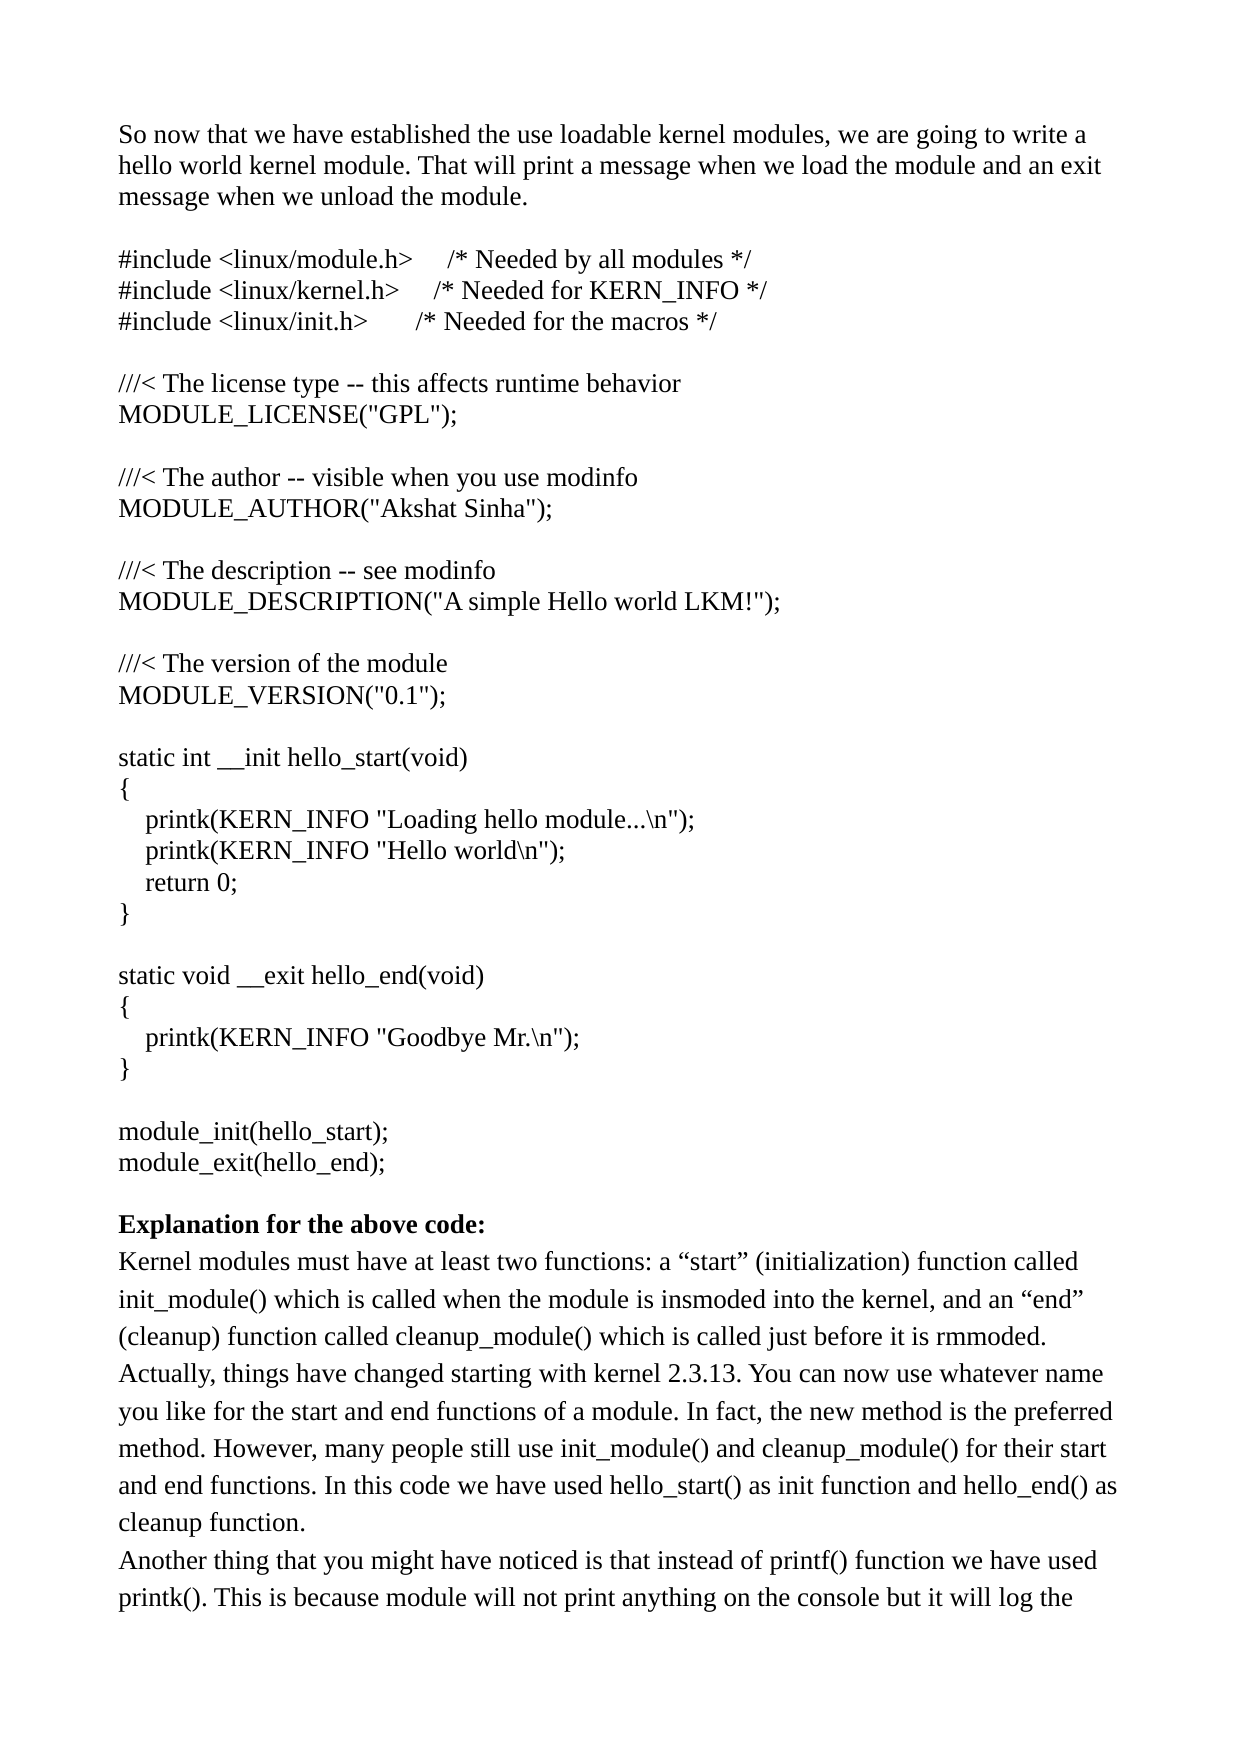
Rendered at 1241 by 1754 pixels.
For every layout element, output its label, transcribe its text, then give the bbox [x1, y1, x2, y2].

text ///< The author -- visible when you use modinfo [118, 461, 1122, 492]
text } [118, 1052, 1122, 1084]
text MODULE_DESCRIPTION("A simple Hello world LKM!"); [118, 585, 1122, 616]
text static void __exit hello_end(void) [118, 959, 1122, 990]
text ///< The version of the module [118, 648, 1122, 679]
text static int __init hello_start(void) [118, 741, 1122, 772]
text #include <linux/init.h> /* Needed for the macros */ [118, 305, 1122, 336]
text module_init(hello_start); [118, 1115, 1122, 1146]
text module_exit(hello_end); [118, 1146, 1122, 1177]
text ///< The license type -- this affects runtime behavior [118, 367, 1122, 398]
text ///< The description -- see modinfo [118, 554, 1122, 585]
text printk(KERN_INFO "Goodbye Mr.\n"); [118, 1021, 1122, 1052]
text { [118, 990, 1122, 1021]
text #include <linux/module.h> /* Needed by all modules */ [118, 243, 1122, 274]
text } [118, 897, 1122, 928]
text printk(KERN_INFO "Hello world\n"); [118, 834, 1122, 866]
text So now that we have established the use loadable kernel modules, we are going to write a hello world kernel module. That will print a message when we load the module and an exit message when we unload the module. [118, 118, 1122, 212]
text Explanation for the above code: Kernel modules must have at least two functions: a “start” (initialization) function called init_module() which is called when the module is insmoded into the kernel, and an “end” (cleanup) function called cleanup_module() which is called just before it is rmmoded. Actually, things have changed starting with kernel 2.3.13. You can now use whatever name you like for the start and end functions of a module. In fact, the new method is the preferred method. However, many people still use init_module() and cleanup_module() for their start and end functions. In this code we have used hello_start() as init function and hello_end() as cleanup function. Another thing that you might have noticed is that instead of printf() function we have used printk(). This is because module will not print anything on the console but it will log the [118, 1208, 1122, 1612]
text MODULE_AUTHOR("Akshat Sinha"); [118, 492, 1122, 523]
text MODULE_VERSION("0.1"); [118, 679, 1122, 710]
text return 0; [118, 866, 1122, 897]
text MODULE_LICENSE("GPL"); [118, 398, 1122, 429]
text printk(KERN_INFO "Loading hello module...\n"); [118, 803, 1122, 834]
text #include <linux/kernel.h> /* Needed for KERN_INFO */ [118, 274, 1122, 305]
text { [118, 772, 1122, 803]
